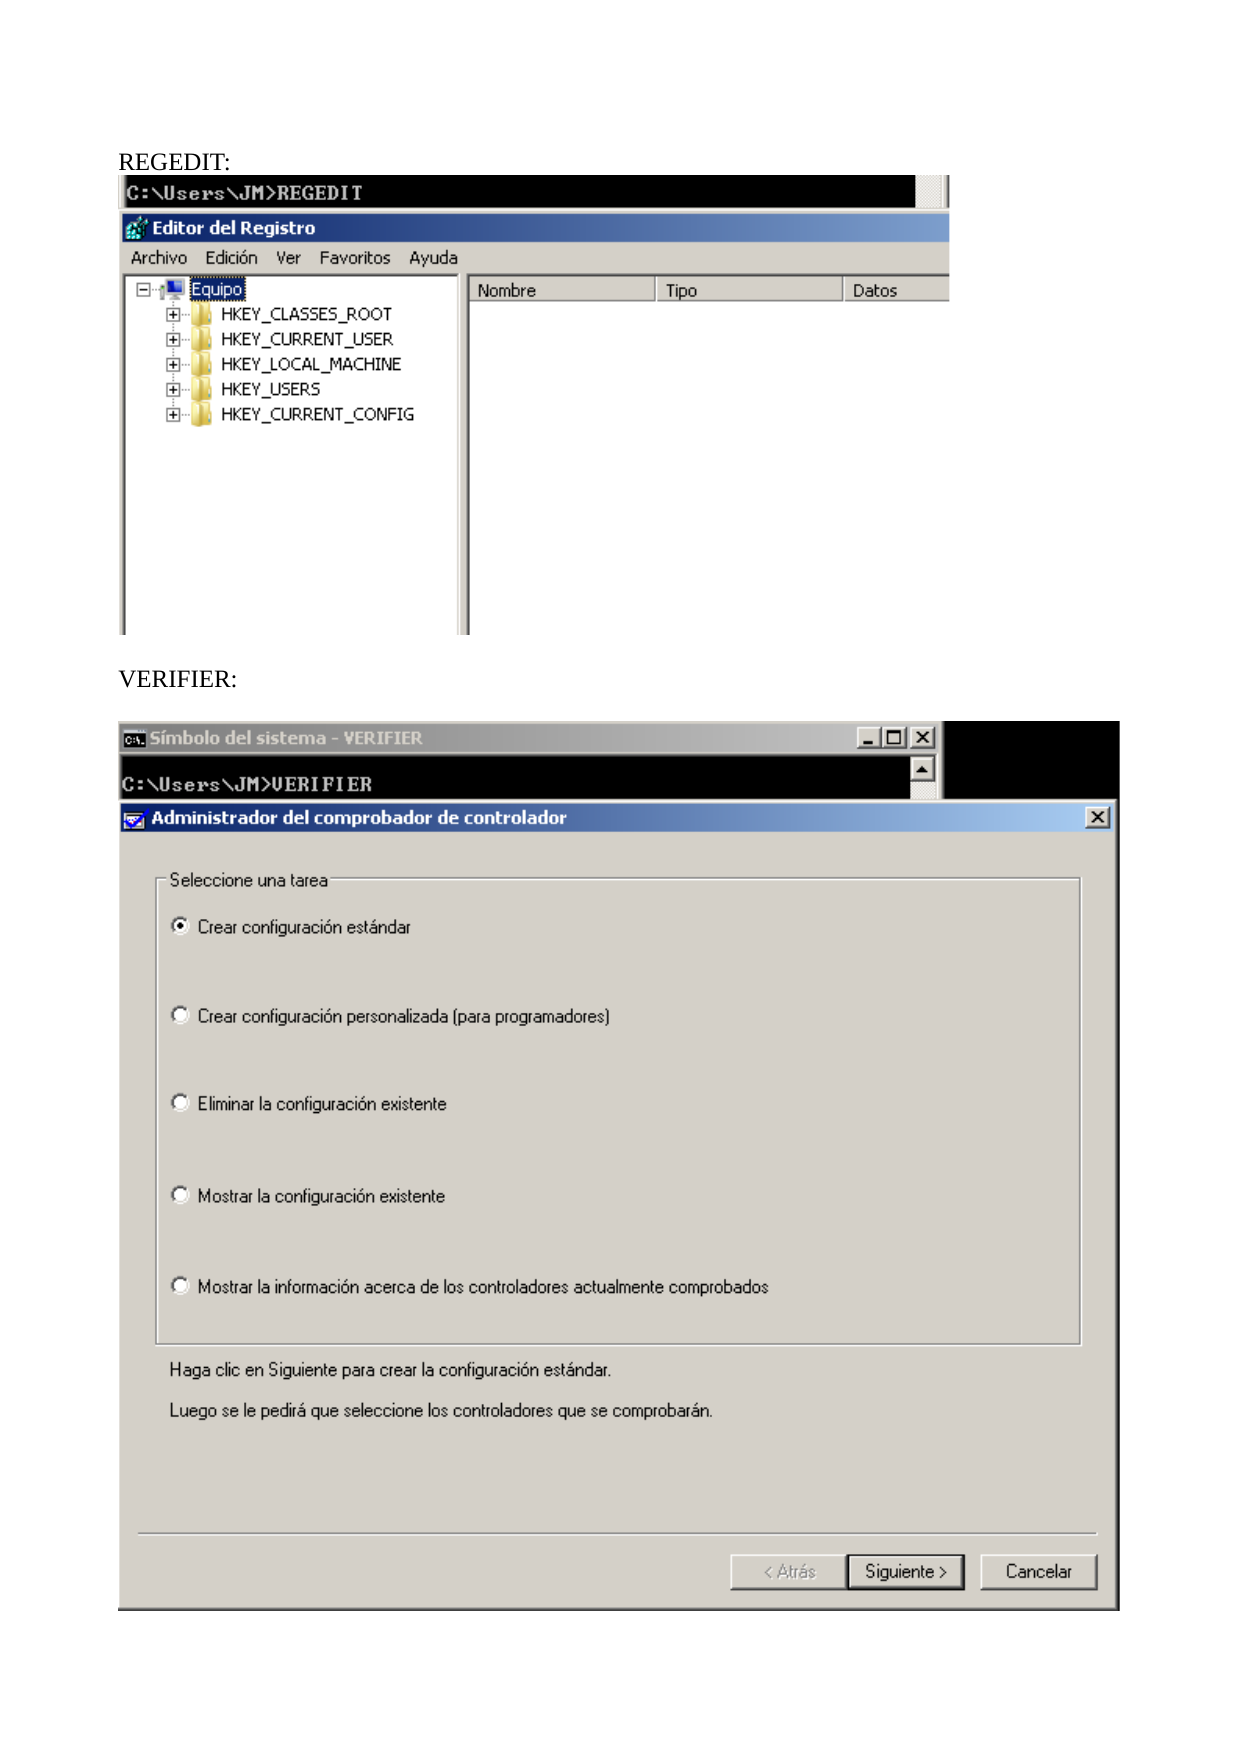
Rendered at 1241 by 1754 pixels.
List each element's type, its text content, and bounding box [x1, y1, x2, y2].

text REGEDIT: [118, 147, 1122, 176]
text VERIFIER: [118, 664, 1122, 692]
